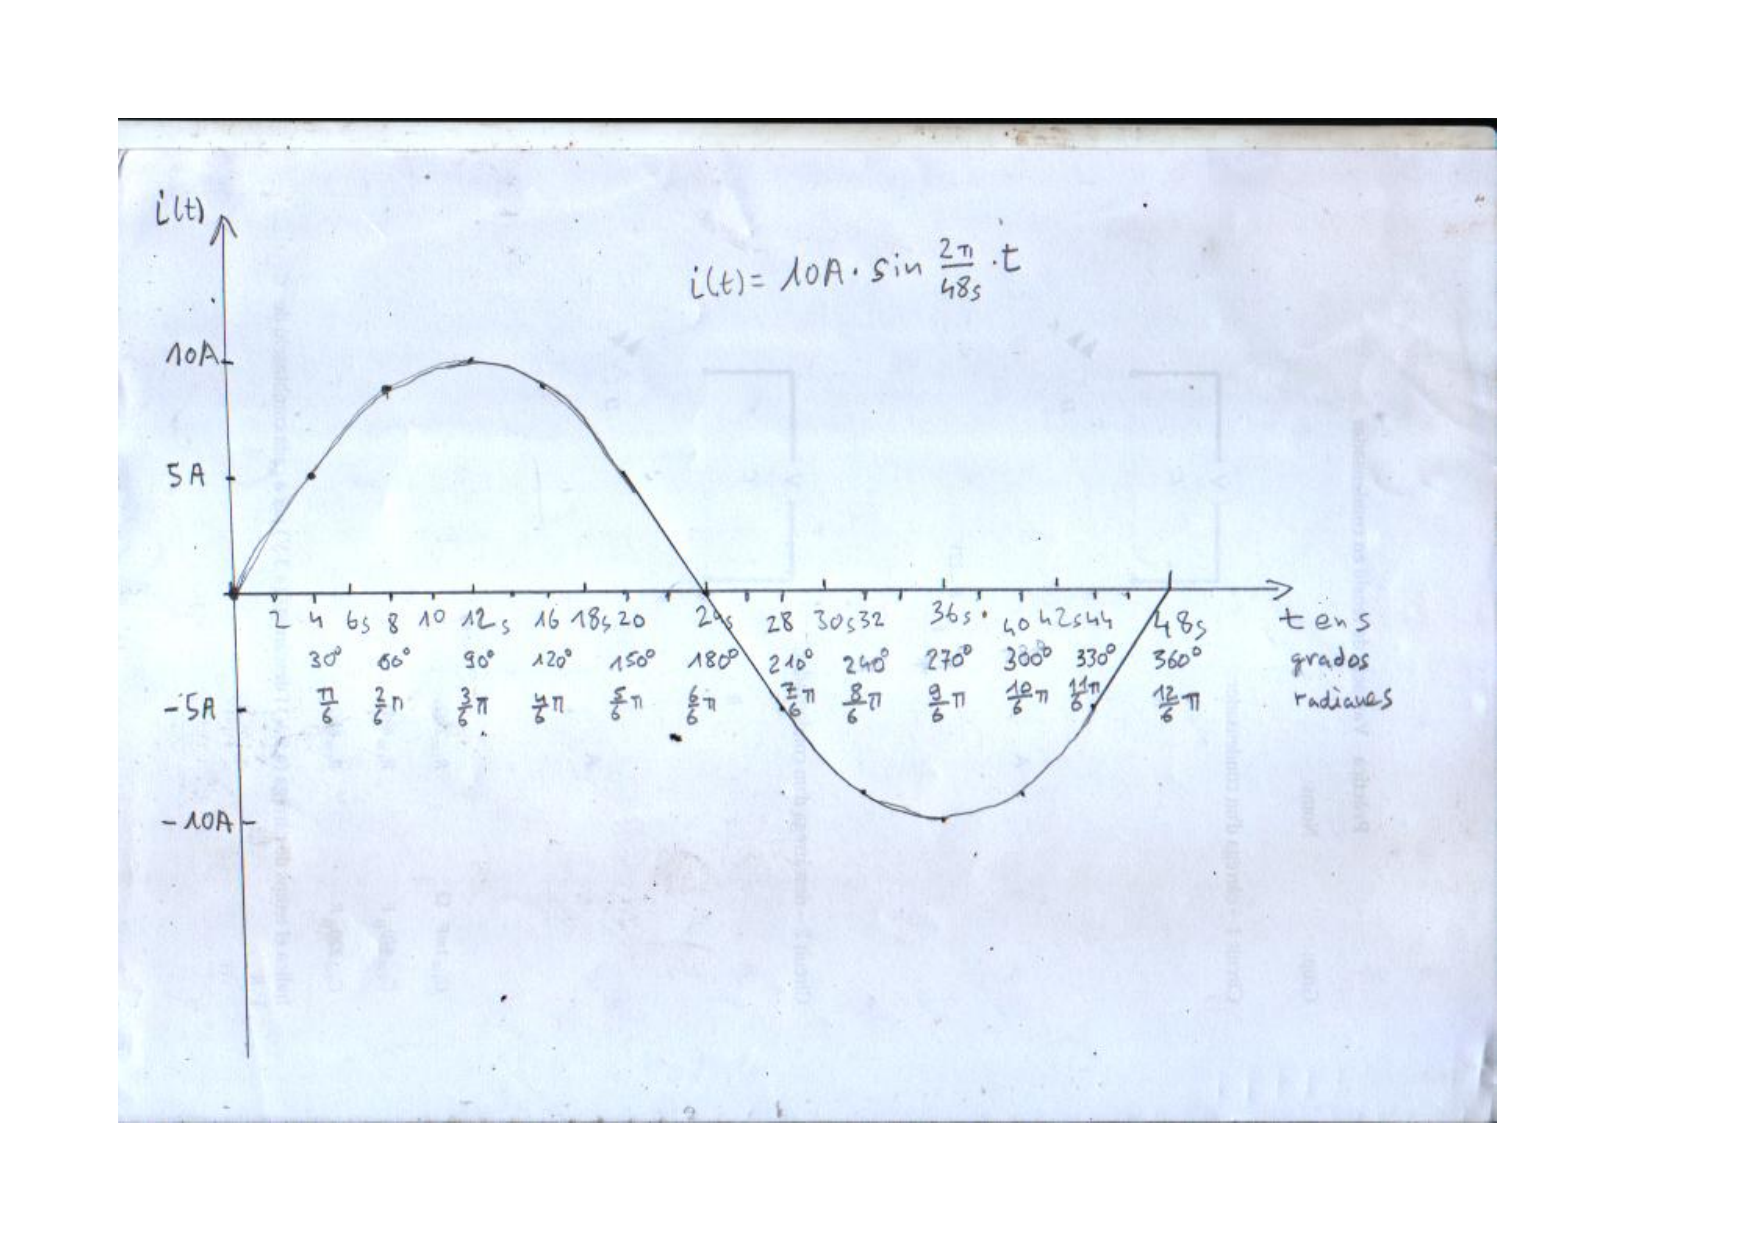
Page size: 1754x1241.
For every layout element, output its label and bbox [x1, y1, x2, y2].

picture [118, 118, 1497, 1123]
